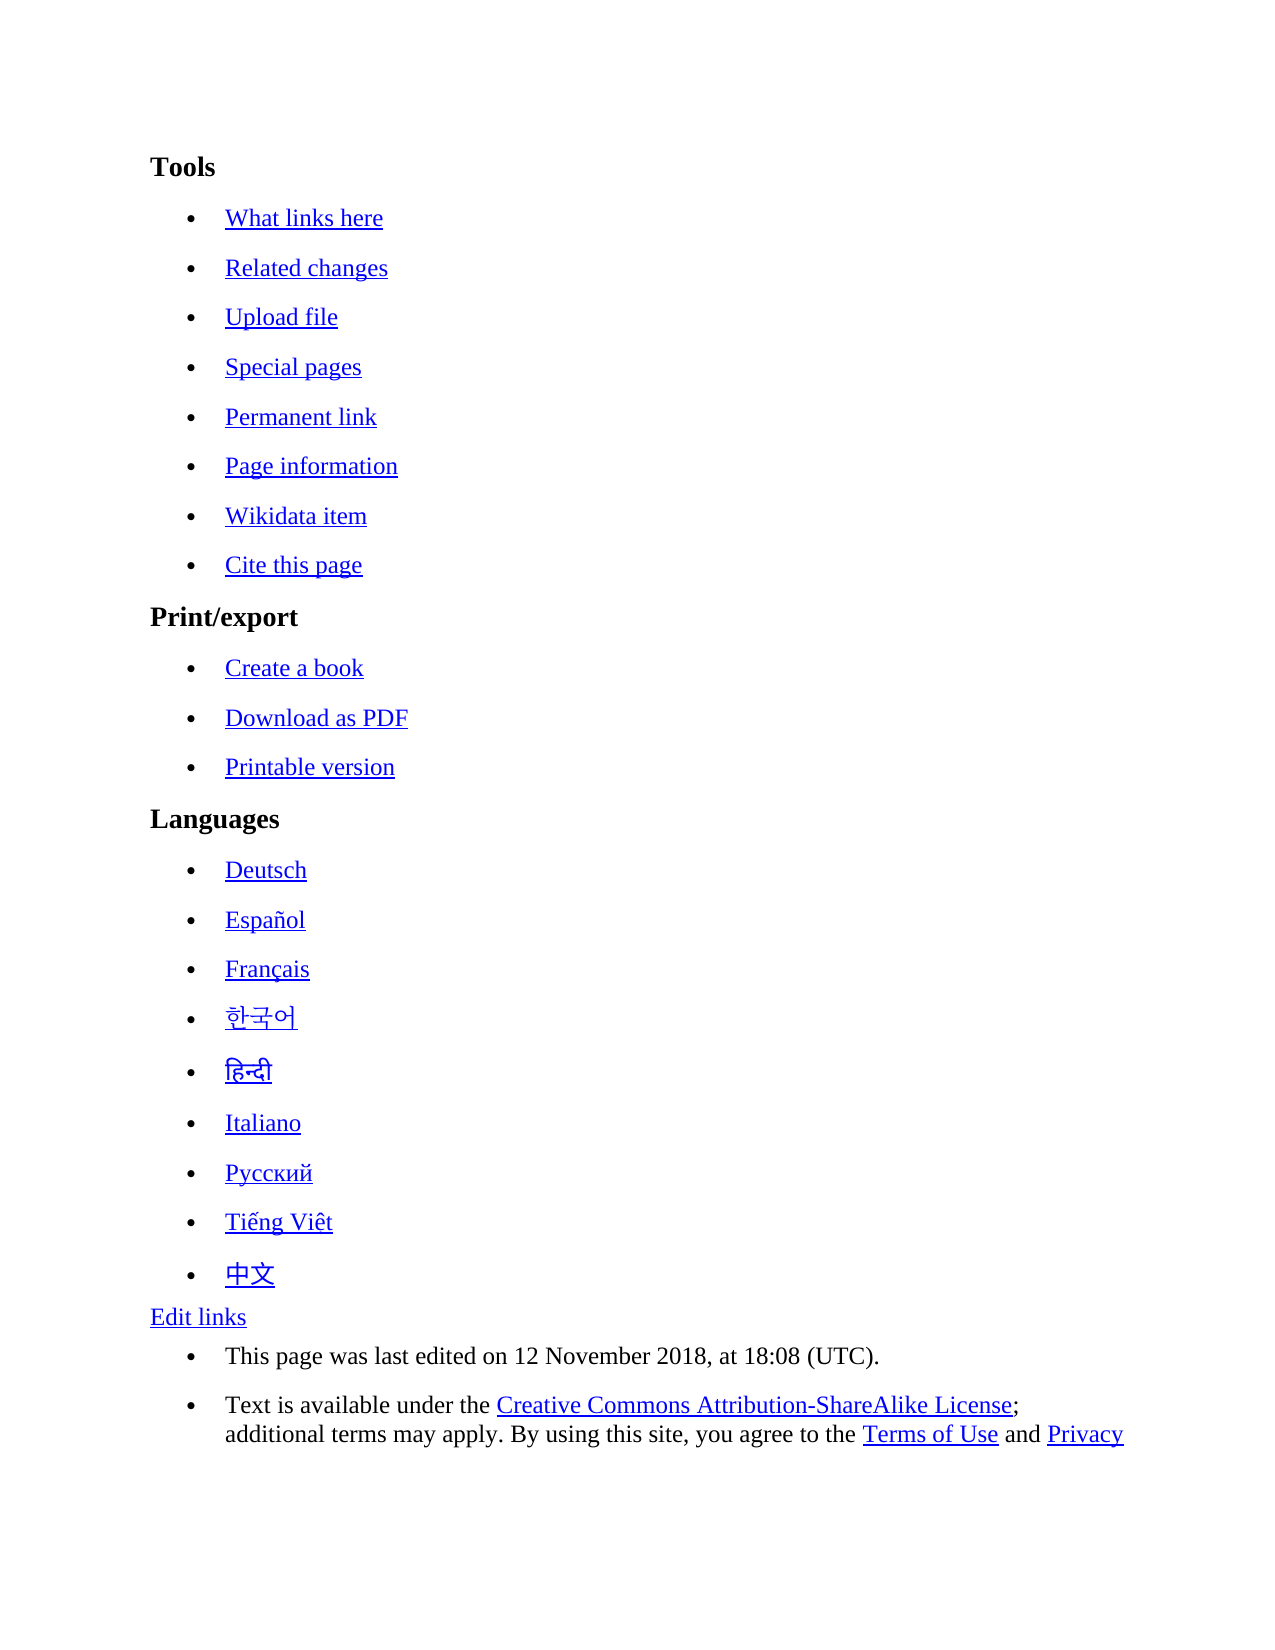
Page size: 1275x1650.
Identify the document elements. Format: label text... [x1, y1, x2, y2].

list Deutsch [187, 855, 1125, 884]
list Download as PDF [187, 703, 1125, 731]
list Tiếng Việt [187, 1207, 1125, 1236]
list 中文 [187, 1257, 1125, 1291]
text Edit links [150, 1302, 1125, 1330]
list Русский [187, 1158, 1125, 1187]
text Languages [150, 802, 1125, 834]
text Print/export [150, 600, 1125, 632]
text Tools [150, 150, 1125, 182]
list Special pages [187, 352, 1125, 381]
list Cite this page [187, 550, 1125, 579]
list Printable version [187, 752, 1125, 781]
list This page was last edited on 12 November 2018, at 18:08 (UTC). [187, 1341, 1125, 1369]
list 한국어 [187, 1004, 1125, 1033]
list Wikidata item [187, 501, 1125, 529]
list Español [187, 905, 1125, 933]
list What links here [187, 203, 1125, 232]
list Upload file [187, 302, 1125, 331]
list हिन्दी [187, 1053, 1125, 1087]
list Permanent link [187, 402, 1125, 430]
list Français [187, 954, 1125, 983]
list Create a book [187, 653, 1125, 682]
list Page information [187, 451, 1125, 480]
list Text is available under the Creative Commons Attribution-ShareAlike License; additional terms may apply. By using this site, you agree to the Terms of Use and Privacy [187, 1390, 1125, 1448]
list Related changes [187, 253, 1125, 282]
list Italiano [187, 1108, 1125, 1137]
